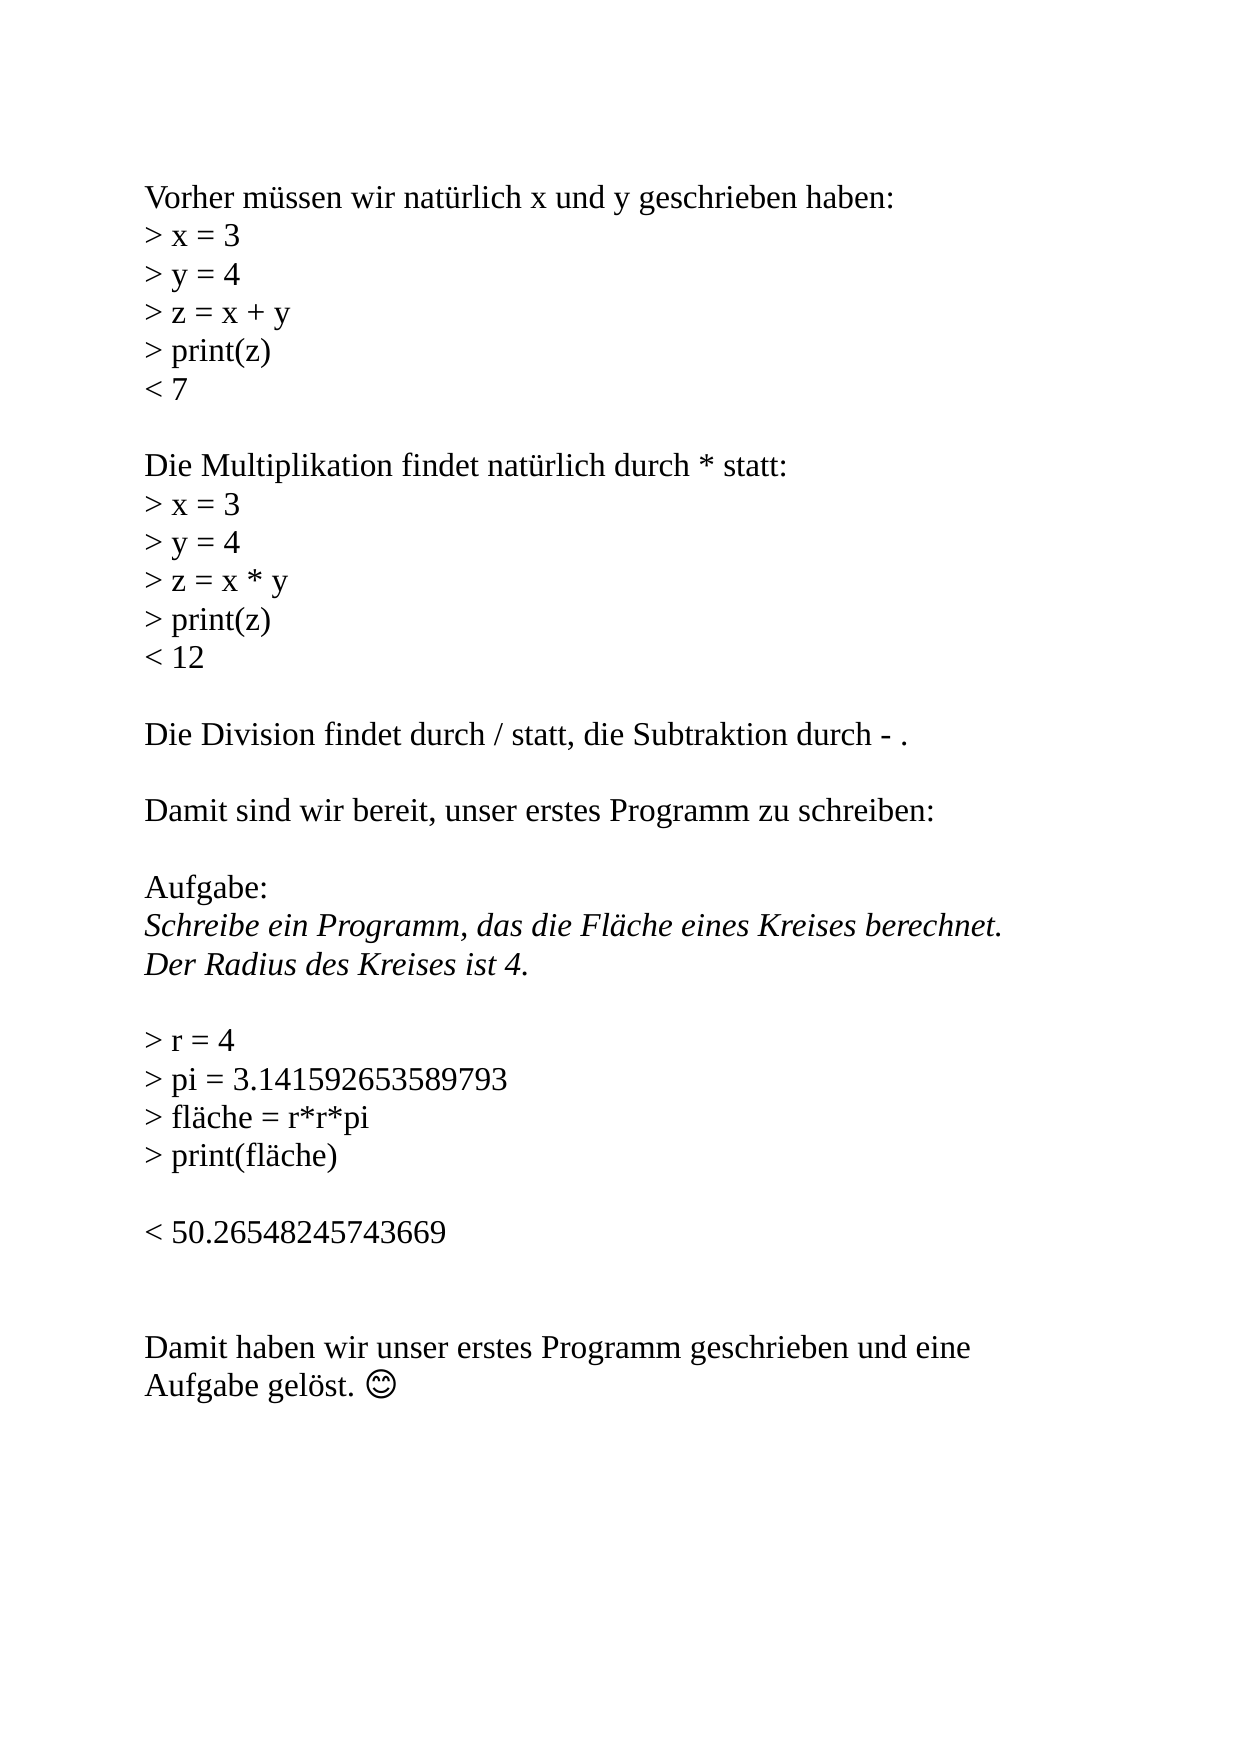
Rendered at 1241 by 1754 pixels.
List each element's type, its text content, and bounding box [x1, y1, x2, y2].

text > x = 3 [144, 484, 1044, 522]
text Damit haben wir unser erstes Programm geschrieben und eine Aufgabe gelöst. 😊 [144, 1327, 1044, 1404]
text > z = x * y [144, 561, 1044, 599]
text < 12 [144, 637, 1044, 676]
text Die Division findet durch / statt, die Subtraktion durch - . [144, 714, 1044, 752]
text > y = 4 [144, 254, 1044, 292]
text > fläche = r*r*pi [144, 1097, 1044, 1136]
text > y = 4 [144, 522, 1044, 561]
text < 7 [144, 369, 1044, 407]
text > r = 4 [144, 1021, 1044, 1059]
text Damit sind wir bereit, unser erstes Programm zu schreiben: [144, 791, 1044, 829]
text > print(fläche) [144, 1136, 1044, 1174]
text > x = 3 [144, 216, 1044, 254]
text Vorher müssen wir natürlich x und y geschrieben haben: [144, 177, 1044, 216]
text Der Radius des Kreises ist 4. [144, 944, 1044, 982]
text > print(z) [144, 331, 1044, 369]
text < 50.26548245743669 [144, 1212, 1044, 1251]
text Die Multiplikation findet natürlich durch * statt: [144, 446, 1044, 484]
text Aufgabe: [144, 867, 1044, 906]
text > z = x + y [144, 292, 1044, 331]
text > print(z) [144, 599, 1044, 637]
text Schreibe ein Programm, das die Fläche eines Kreises berechnet. [144, 906, 1044, 944]
text > pi = 3.141592653589793 [144, 1059, 1044, 1097]
